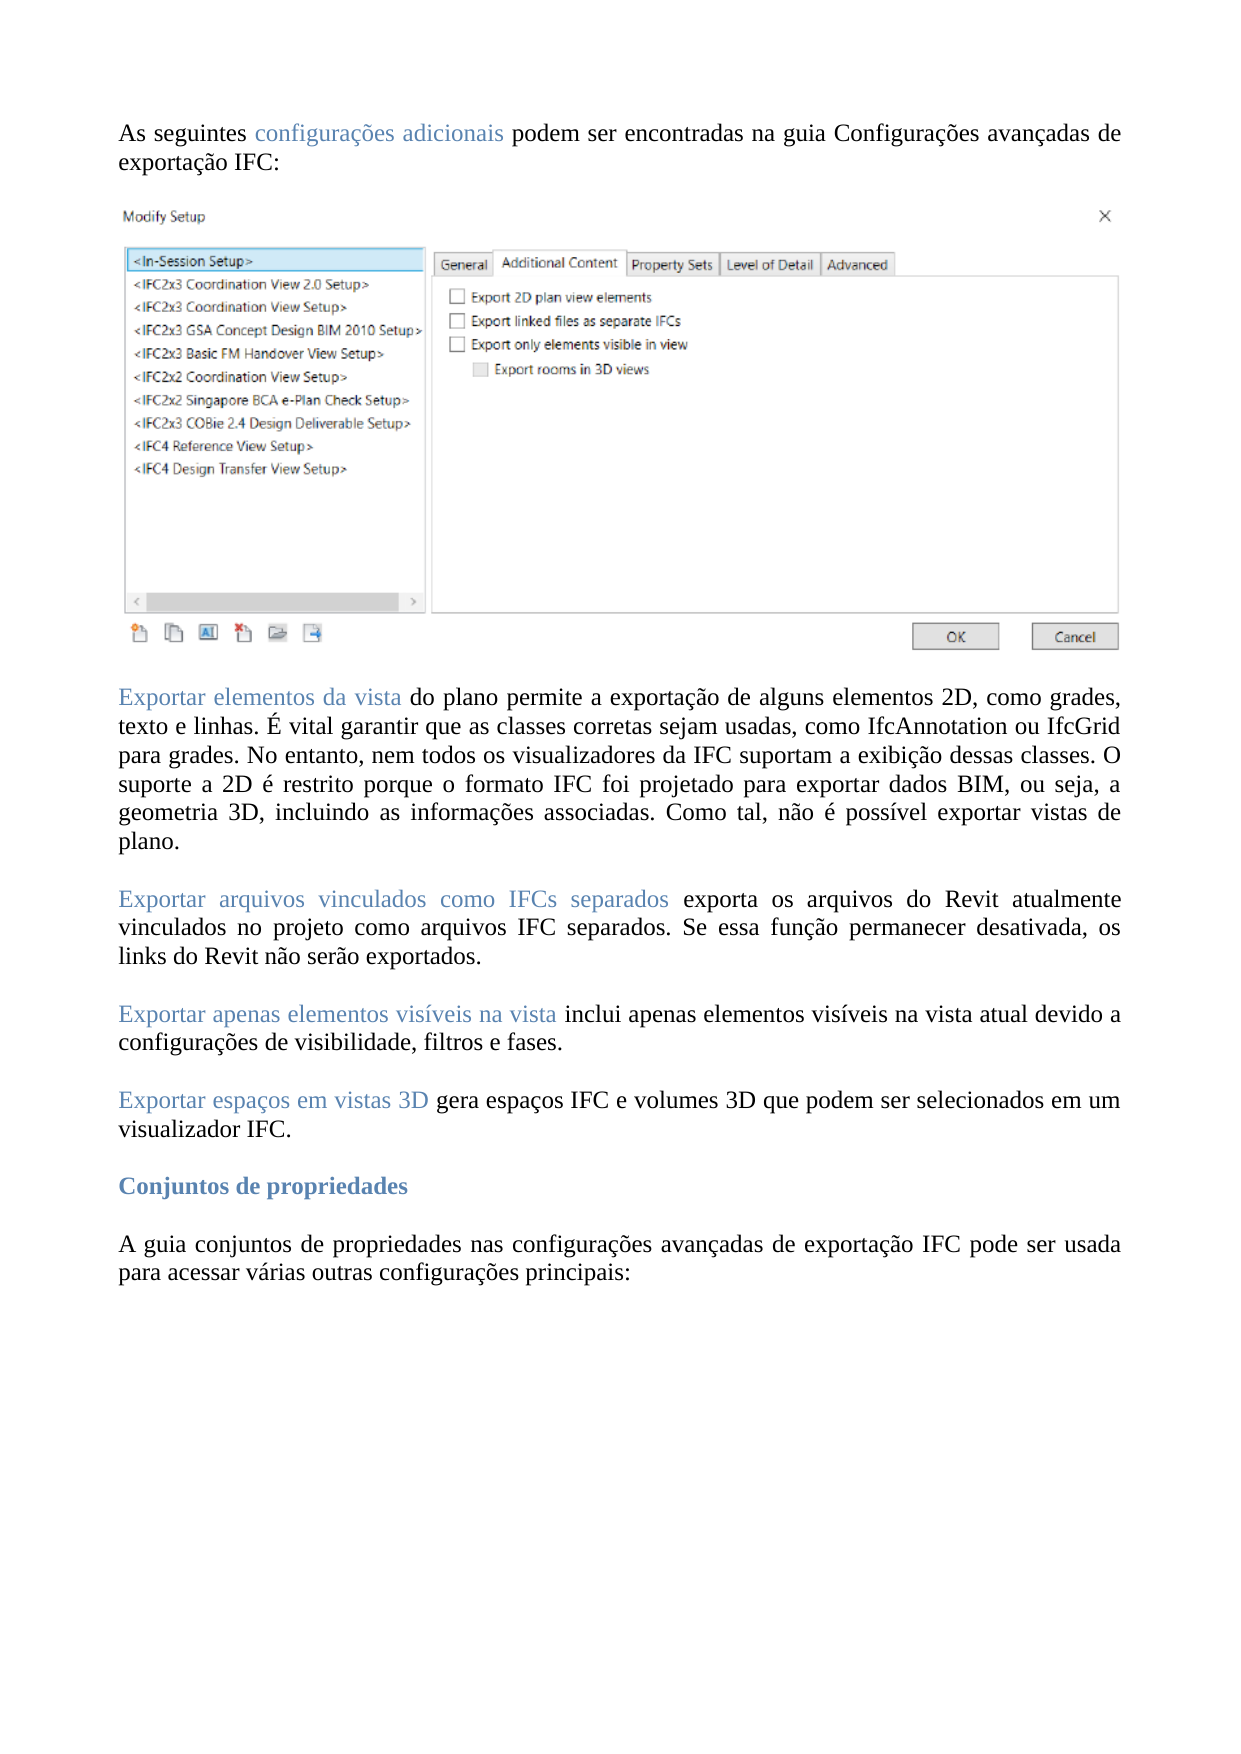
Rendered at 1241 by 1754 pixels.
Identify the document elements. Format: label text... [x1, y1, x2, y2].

text Conjuntos de propriedades [118, 1171, 1122, 1200]
text Exportar arquivos vinculados como IFCs separados exporta os arquivos do Revit atualmente vinculados no projeto como arquivos IFC separados. Se essa função permanecer desativada, os links do Revit não serão exportados. [118, 884, 1122, 970]
text Exportar espaços em vistas 3D gera espaços IFC e volumes 3D que podem ser selecionados em um visualizador IFC. [118, 1085, 1122, 1142]
text Exportar apenas elementos visíveis na vista inclui apenas elementos visíveis na vista atual devido a configurações de visibilidade, filtros e fases. [118, 999, 1122, 1056]
picture [118, 204, 1123, 654]
text A guia conjuntos de propriedades nas configurações avançadas de exportação IFC pode ser usada para acessar várias outras configurações principais: [118, 1229, 1122, 1286]
text As seguintes configurações adicionais podem ser encontradas na guia Configurações avançadas de exportação IFC: [118, 118, 1122, 176]
text Exportar elementos da vista do plano permite a exportação de alguns elementos 2D, como grades, texto e linhas. É vital garantir que as classes corretas sejam usadas, como IfcAnnotation ou IfcGrid para grades. No entanto, nem todos os visualizadores da IFC suportam a exibição dessas classes. O suporte a 2D é restrito porque o formato IFC foi projetado para exportar dados BIM, ou seja, a geometria 3D, incluindo as informações associadas. Como tal, não é possível exportar vistas de plano. [118, 682, 1122, 855]
